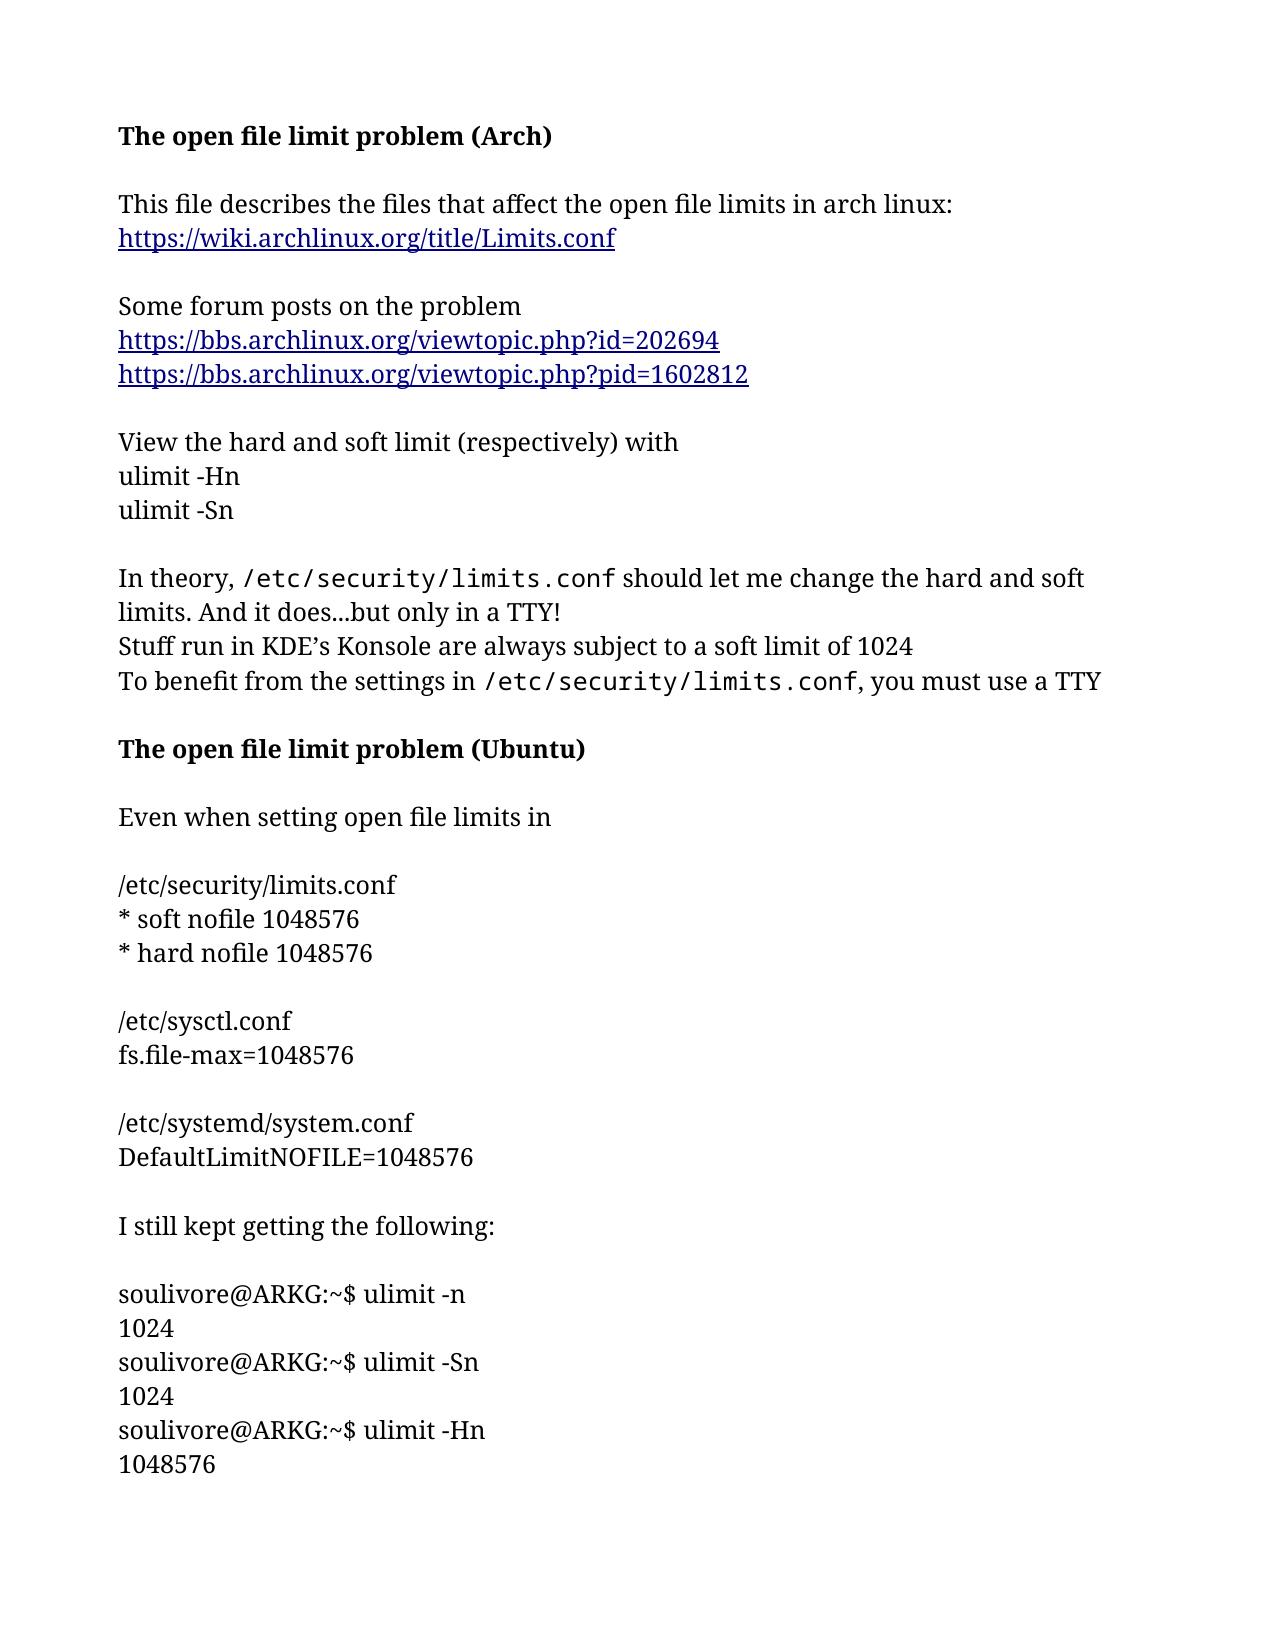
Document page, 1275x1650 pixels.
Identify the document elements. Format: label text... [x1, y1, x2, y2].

text Stuff run in KDE’s Konsole are always subject to a soft limit of 1024 [118, 629, 1157, 663]
text 1024 [118, 1310, 1157, 1344]
text View the hard and soft limit (respectively) with [118, 425, 1157, 459]
text https://bbs.archlinux.org/viewtopic.php?pid=1602812 [118, 357, 1157, 391]
text To benefit from the settings in /etc/security/limits.conf, you must use a TTY [118, 663, 1157, 697]
text DefaultLimitNOFILE=1048576 [118, 1140, 1157, 1174]
text Even when setting open file limits in [118, 799, 1157, 833]
text https://wiki.archlinux.org/title/Limits.conf [118, 220, 1157, 254]
text * soft nofile 1048576 [118, 902, 1157, 936]
text ulimit -Hn [118, 459, 1157, 493]
text soulivore@ARKG:~$ ulimit -Hn [118, 1412, 1157, 1447]
text I still kept getting the following: [118, 1208, 1157, 1242]
text In theory, /etc/security/limits.conf should let me change the hard and soft limits. And it does...but only in a TTY! [118, 561, 1157, 629]
text /etc/systemd/system.conf [118, 1106, 1157, 1140]
text soulivore@ARKG:~$ ulimit -n [118, 1276, 1157, 1310]
text * hard nofile 1048576 [118, 936, 1157, 970]
text https://bbs.archlinux.org/viewtopic.php?id=202694 [118, 322, 1157, 357]
text Some forum posts on the problem [118, 288, 1157, 322]
text /etc/security/limits.conf [118, 867, 1157, 902]
text 1024 [118, 1378, 1157, 1412]
text 1048576 [118, 1447, 1157, 1481]
text The open file limit problem (Arch) [118, 118, 1157, 152]
text The open file limit problem (Ubuntu) [118, 731, 1157, 765]
text /etc/sysctl.conf [118, 1004, 1157, 1038]
text soulivore@ARKG:~$ ulimit -Sn [118, 1344, 1157, 1378]
text ulimit -Sn [118, 493, 1157, 527]
text fs.file-max=1048576 [118, 1038, 1157, 1072]
text This file describes the files that affect the open file limits in arch linux: [118, 186, 1157, 220]
